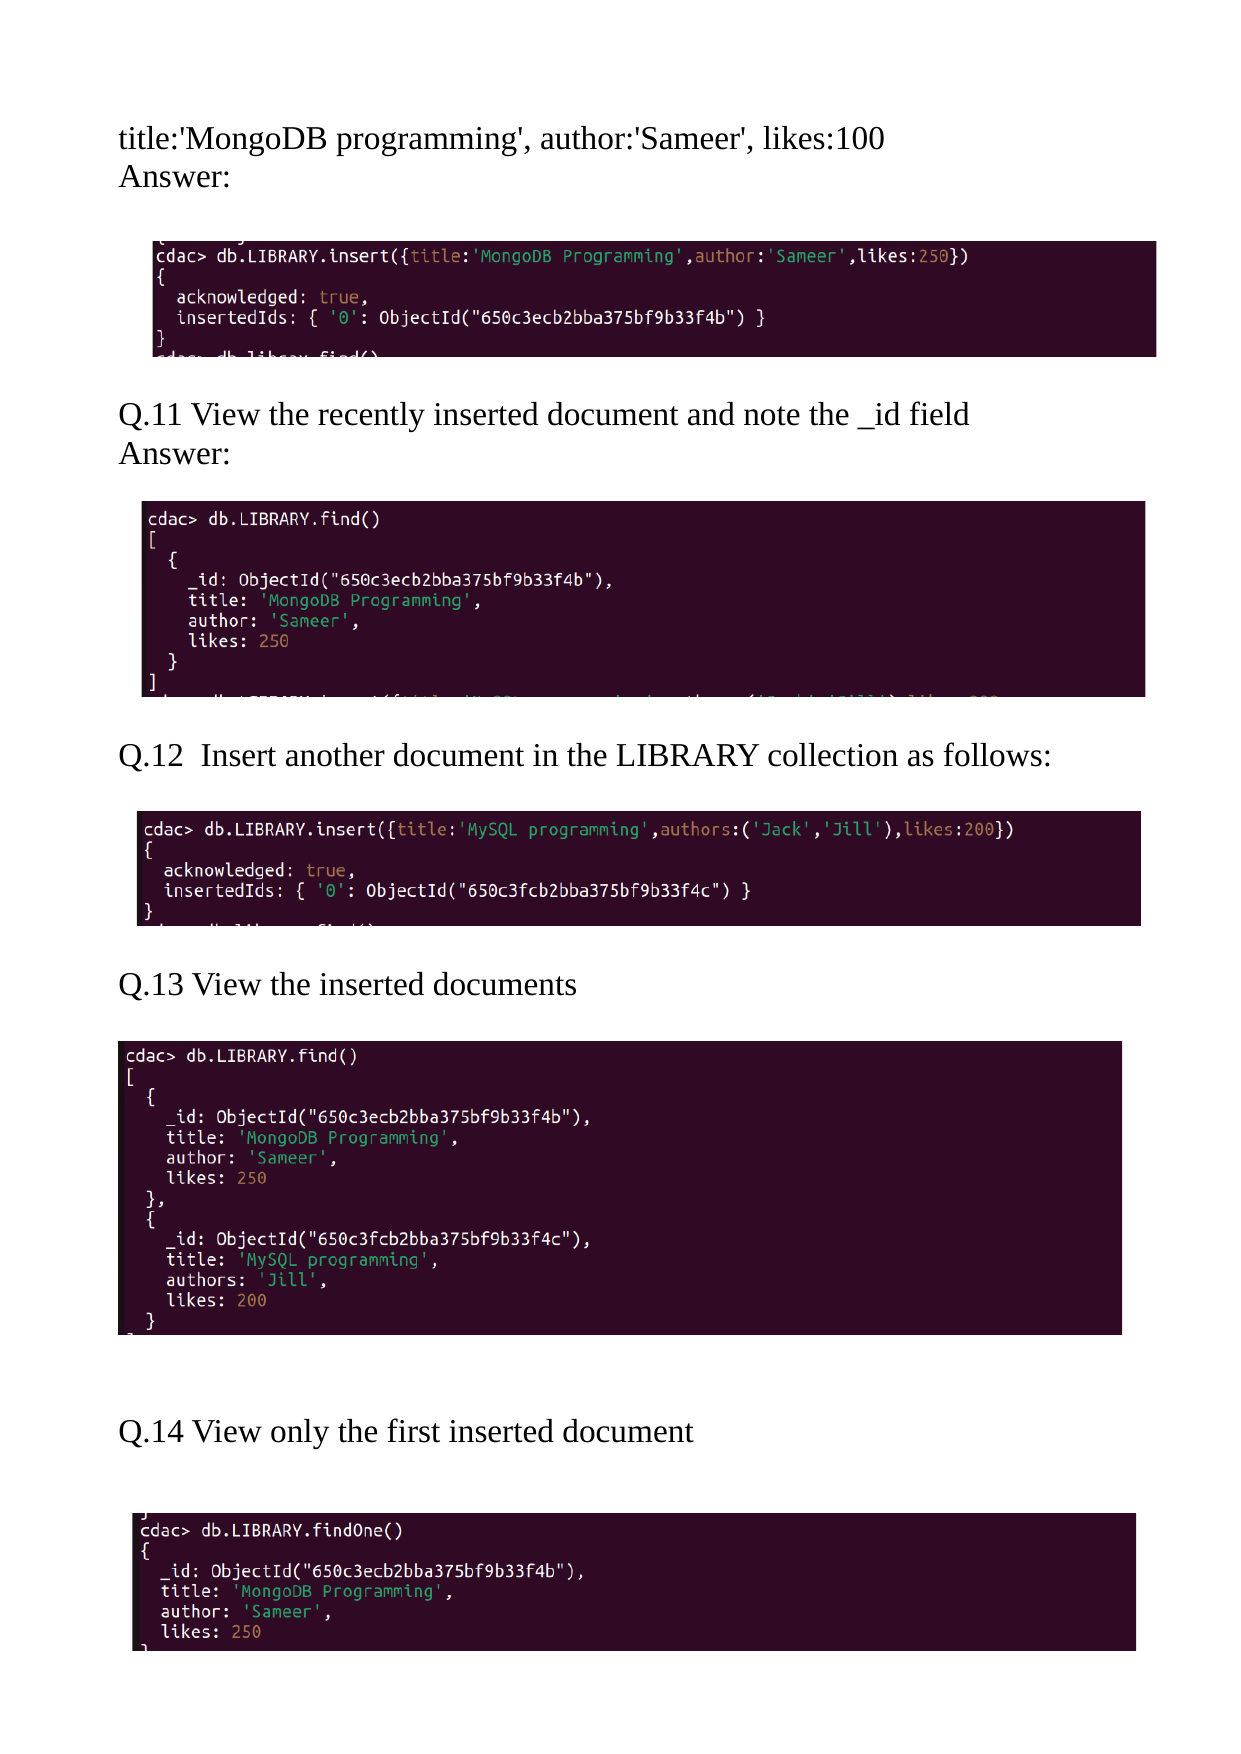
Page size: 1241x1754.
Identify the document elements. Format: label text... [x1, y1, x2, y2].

picture [136, 811, 1141, 926]
text Q.13 View the inserted documents [118, 964, 1122, 1003]
picture [118, 1041, 1123, 1335]
text Q.11 View the recently inserted document and note the _id field [118, 394, 1122, 433]
text Q.12 Insert another document in the LIBRARY collection as follows: [118, 735, 1122, 773]
text Answer: [118, 156, 1122, 195]
picture [141, 501, 1146, 697]
text Answer: [118, 433, 1122, 471]
text title:'MongoDB programming', author:'Sameer', likes:100 [118, 118, 1122, 156]
picture [152, 241, 1157, 357]
picture [132, 1513, 1137, 1651]
text Q.14 View only the first inserted document [118, 1411, 1122, 1449]
